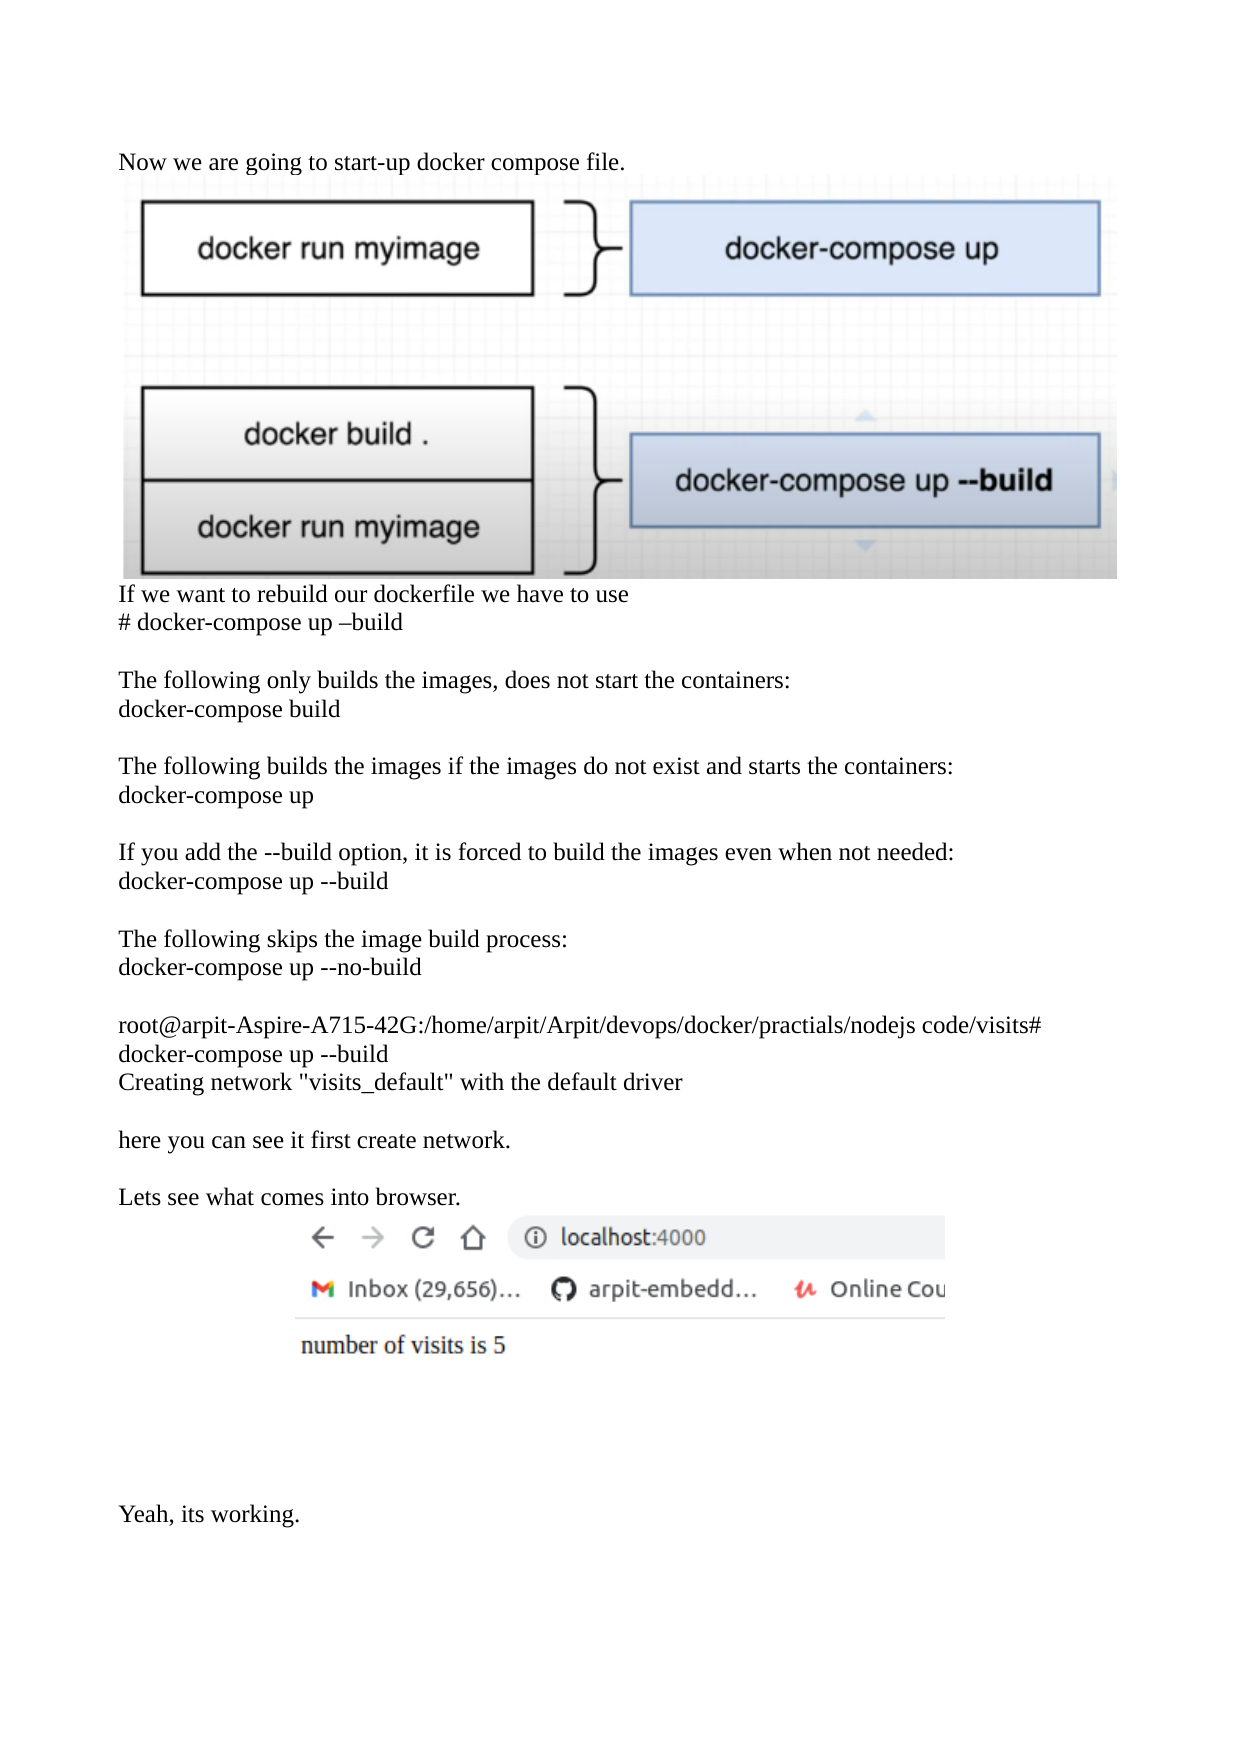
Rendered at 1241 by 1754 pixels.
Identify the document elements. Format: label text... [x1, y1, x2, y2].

text root@arpit-Aspire-A715-42G:/home/arpit/Arpit/devops/docker/practials/nodejs code/visits# docker-compose up --build [118, 1010, 1122, 1067]
text docker-compose up --no-build [118, 952, 1122, 981]
text If we want to rebuild our dockerfile we have to use [118, 176, 1122, 607]
text Yeah, its working. [118, 1499, 1122, 1527]
text Lets see what comes into browser. [118, 1182, 1122, 1211]
text here you can see it first create network. [118, 1125, 1122, 1154]
text docker-compose build [118, 694, 1122, 722]
text docker-compose up --build [118, 866, 1122, 895]
text The following builds the images if the images do not exist and starts the containers: [118, 751, 1122, 780]
text # docker-compose up –build [118, 607, 1122, 636]
text Now we are going to start-up docker compose file. [118, 147, 1122, 176]
text docker-compose up [118, 780, 1122, 809]
text The following only builds the images, does not start the containers: [118, 665, 1122, 694]
text The following skips the image build process: [118, 924, 1122, 952]
text Creating network "visits_default" with the default driver [118, 1067, 1122, 1096]
text If you add the --build option, it is forced to build the images even when not needed: [118, 837, 1122, 866]
